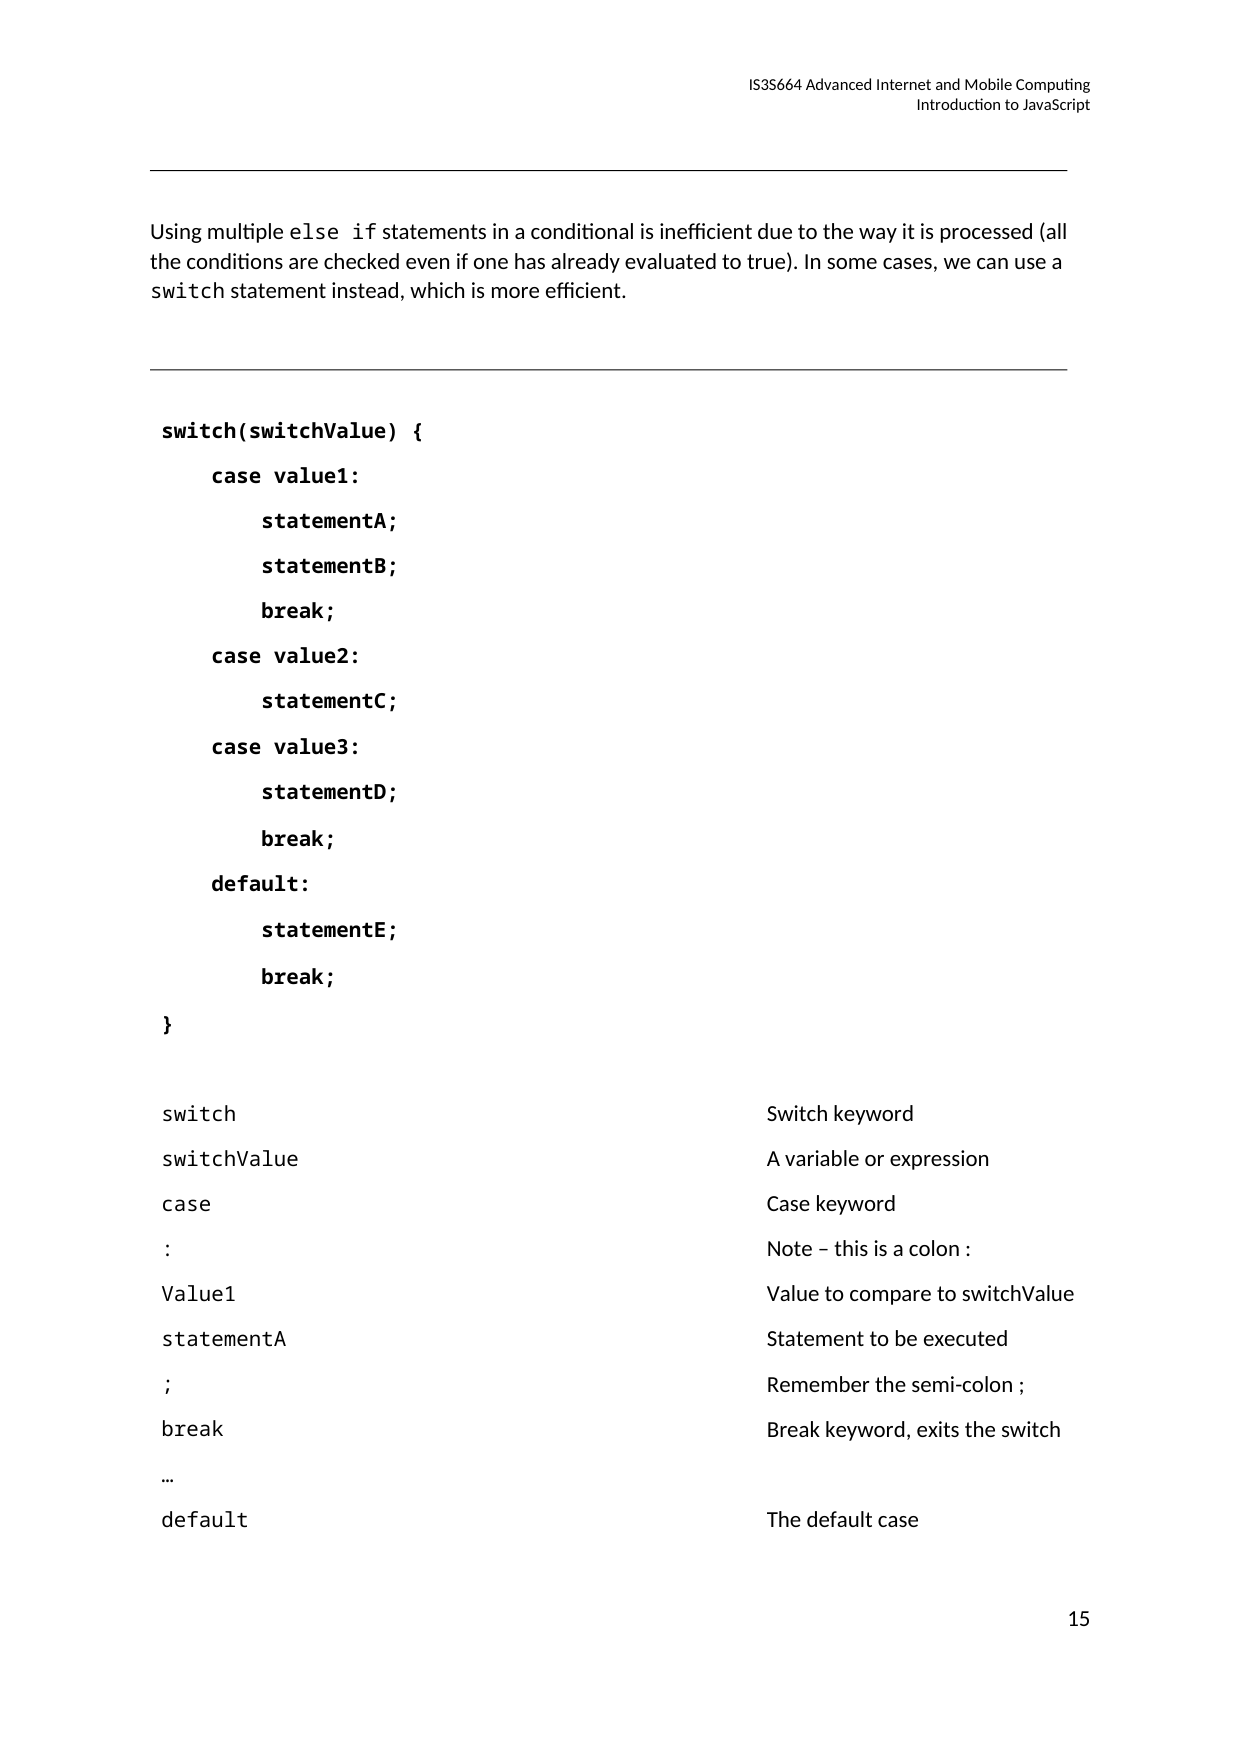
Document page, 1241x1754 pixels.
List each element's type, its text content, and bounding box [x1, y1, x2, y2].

table_cell [755, 596, 1089, 642]
text Using multiple else if statements in a conditional is inefficient due to the way it is processed (all the conditions are checked even if one has already evaluated to true). In some cases, we can use a switch statement instead, which is more efficient. [150, 217, 1090, 305]
table_header [755, 370, 1089, 461]
table_cell break; [150, 596, 755, 642]
table_cell Value1 [150, 1279, 755, 1324]
table_cell [755, 687, 1089, 732]
table_cell case value2: [150, 642, 755, 687]
table_cell Statement to be executed [755, 1324, 1089, 1369]
table_cell break [150, 1415, 755, 1460]
table_cell statementA [150, 1324, 755, 1369]
table_cell default: statementE; break; } [150, 869, 755, 1054]
table_header switch(switchValue) { [150, 371, 755, 461]
table_cell [755, 869, 1089, 1054]
table_cell [755, 506, 1089, 551]
table_cell statementC; [150, 687, 755, 732]
table_cell [755, 642, 1089, 687]
table_cell [755, 1054, 1089, 1099]
table_cell ; [150, 1370, 755, 1414]
table_cell switch [150, 1099, 755, 1144]
table_cell Remember the semi-colon ; [755, 1370, 1089, 1414]
table_cell switchValue [150, 1144, 755, 1189]
table_cell Value to compare to switchValue [755, 1279, 1089, 1324]
table_cell [755, 461, 1089, 506]
table_cell [755, 551, 1089, 596]
table_cell [150, 1054, 755, 1099]
table_cell case value1: [150, 461, 755, 506]
table_cell … [150, 1460, 755, 1505]
table_cell statementB; [150, 551, 755, 596]
table_cell [755, 777, 1089, 869]
table_cell case value3: [150, 732, 755, 777]
table_cell default [150, 1505, 755, 1550]
table_cell [755, 732, 1089, 777]
table_cell A variable or expression [755, 1144, 1089, 1189]
table_cell statementD; break; [150, 777, 755, 869]
table_cell : [150, 1234, 755, 1279]
table_cell [755, 1460, 1089, 1505]
table_cell Case keyword [755, 1189, 1089, 1234]
table_cell Break keyword, exits the switch [755, 1415, 1089, 1460]
table_cell case [150, 1189, 755, 1234]
table_cell The default case [755, 1505, 1089, 1550]
table_cell Switch keyword [755, 1099, 1089, 1144]
table_cell statementA; [150, 506, 755, 551]
table_cell Note – this is a colon : [755, 1234, 1089, 1279]
